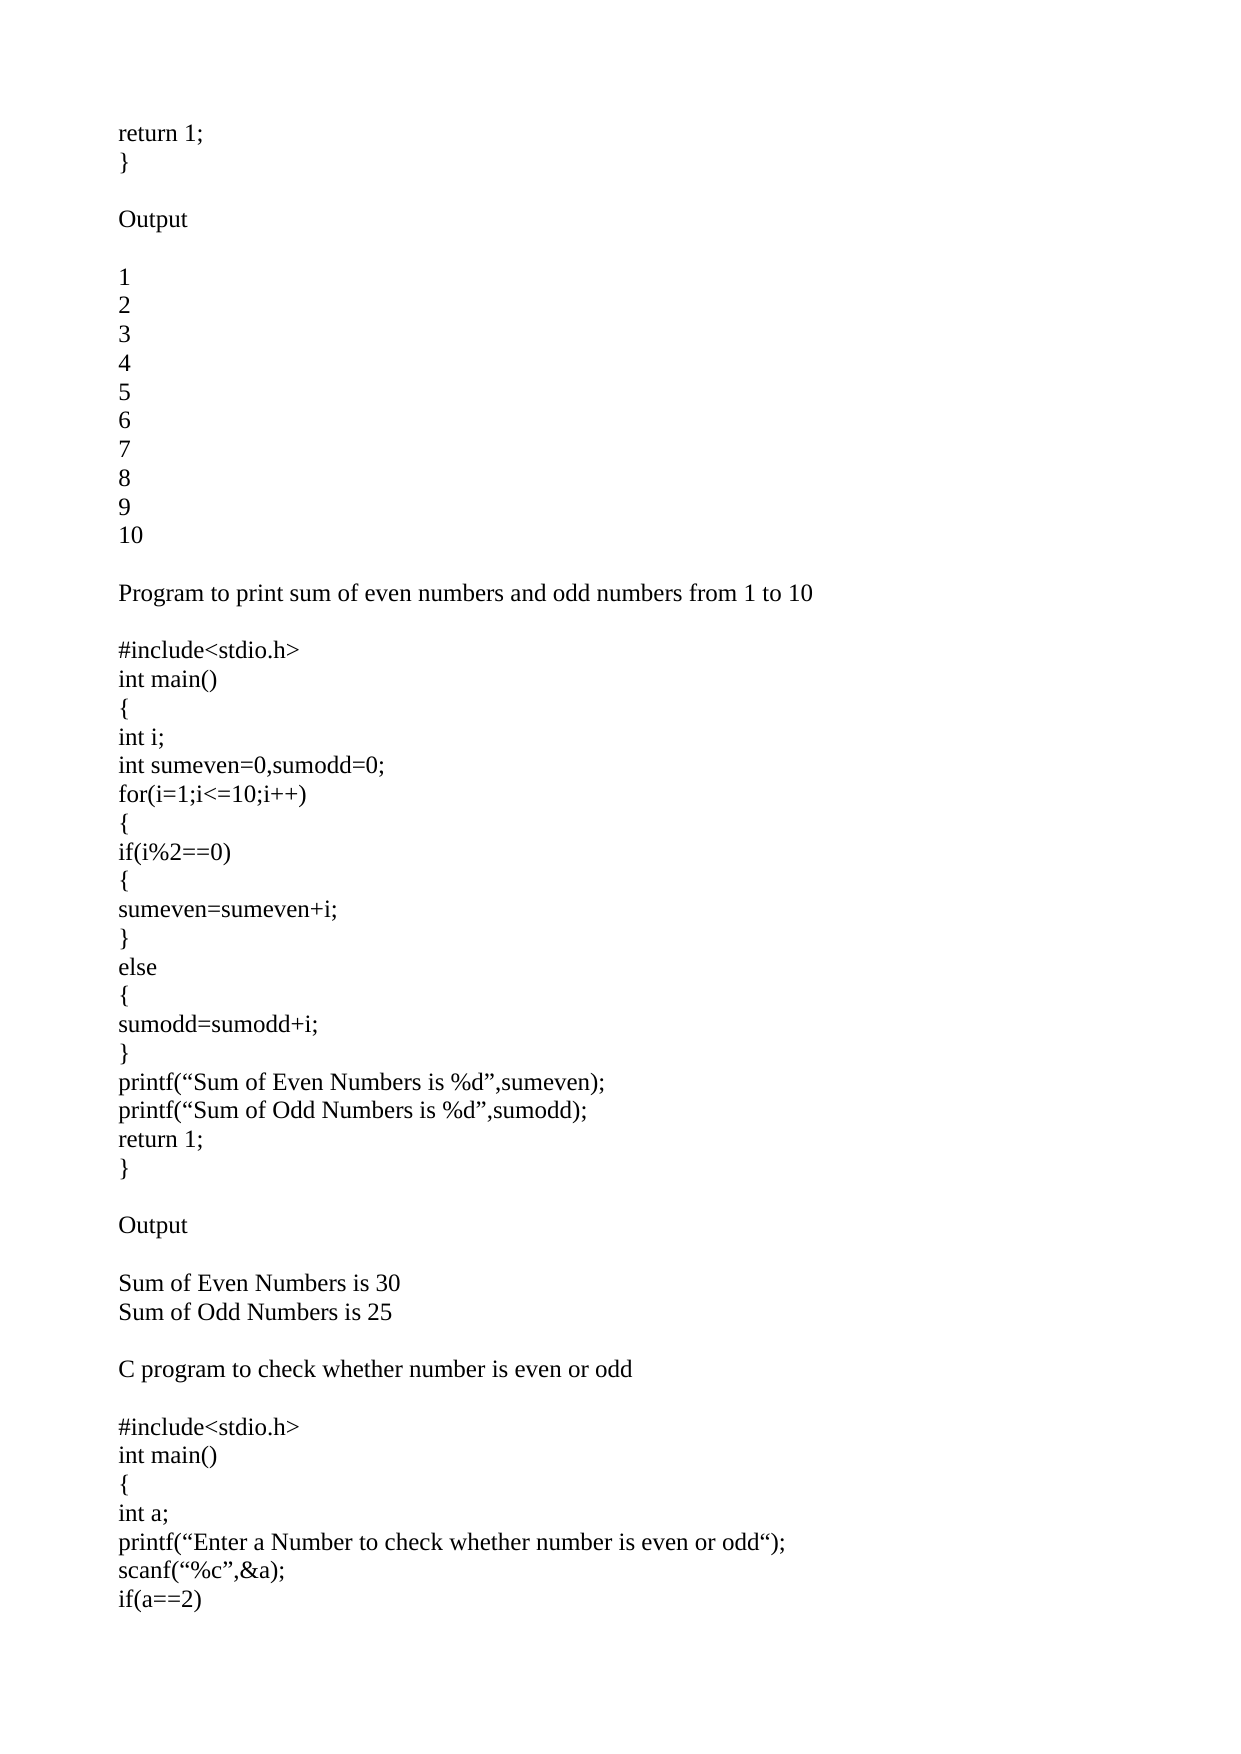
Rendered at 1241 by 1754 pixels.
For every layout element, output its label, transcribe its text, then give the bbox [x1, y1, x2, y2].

text { [118, 808, 1122, 837]
text printf(“Sum of Even Numbers is %d”,sumeven); [118, 1067, 1122, 1096]
text sumodd=sumodd+i; [118, 1009, 1122, 1038]
text int a; [118, 1498, 1122, 1527]
text Program to print sum of even numbers and odd numbers from 1 to 10 [118, 578, 1122, 607]
text Sum of Odd Numbers is 25 [118, 1297, 1122, 1326]
text 4 [118, 348, 1122, 377]
text if(i%2==0) [118, 837, 1122, 866]
text Output [118, 204, 1122, 233]
text { [118, 1469, 1122, 1498]
text { [118, 981, 1122, 1009]
text for(i=1;i<=10;i++) [118, 779, 1122, 808]
text return 1; [118, 118, 1122, 147]
text } [118, 1153, 1122, 1182]
text if(a==2) [118, 1584, 1122, 1613]
text 5 [118, 377, 1122, 406]
text 10 [118, 521, 1122, 549]
text int i; [118, 722, 1122, 751]
text #include<stdio.h> [118, 636, 1122, 664]
text 9 [118, 492, 1122, 521]
text 8 [118, 463, 1122, 492]
text else [118, 952, 1122, 981]
text } [118, 147, 1122, 176]
text 2 [118, 291, 1122, 319]
text { [118, 866, 1122, 894]
text Sum of Even Numbers is 30 [118, 1268, 1122, 1297]
text #include<stdio.h> [118, 1412, 1122, 1441]
text } [118, 923, 1122, 952]
text C program to check whether number is even or odd [118, 1354, 1122, 1383]
text int main() [118, 664, 1122, 693]
text 6 [118, 406, 1122, 434]
text int sumeven=0,sumodd=0; [118, 751, 1122, 779]
text int main() [118, 1441, 1122, 1469]
text 1 [118, 262, 1122, 291]
text } [118, 1038, 1122, 1067]
text { [118, 693, 1122, 722]
text printf(“Enter a Number to check whether number is even or odd“); [118, 1527, 1122, 1556]
text scanf(“%c”,&a); [118, 1556, 1122, 1584]
text 3 [118, 319, 1122, 348]
text return 1; [118, 1124, 1122, 1153]
text printf(“Sum of Odd Numbers is %d”,sumodd); [118, 1096, 1122, 1124]
text 7 [118, 434, 1122, 463]
text Output [118, 1211, 1122, 1239]
text sumeven=sumeven+i; [118, 894, 1122, 923]
